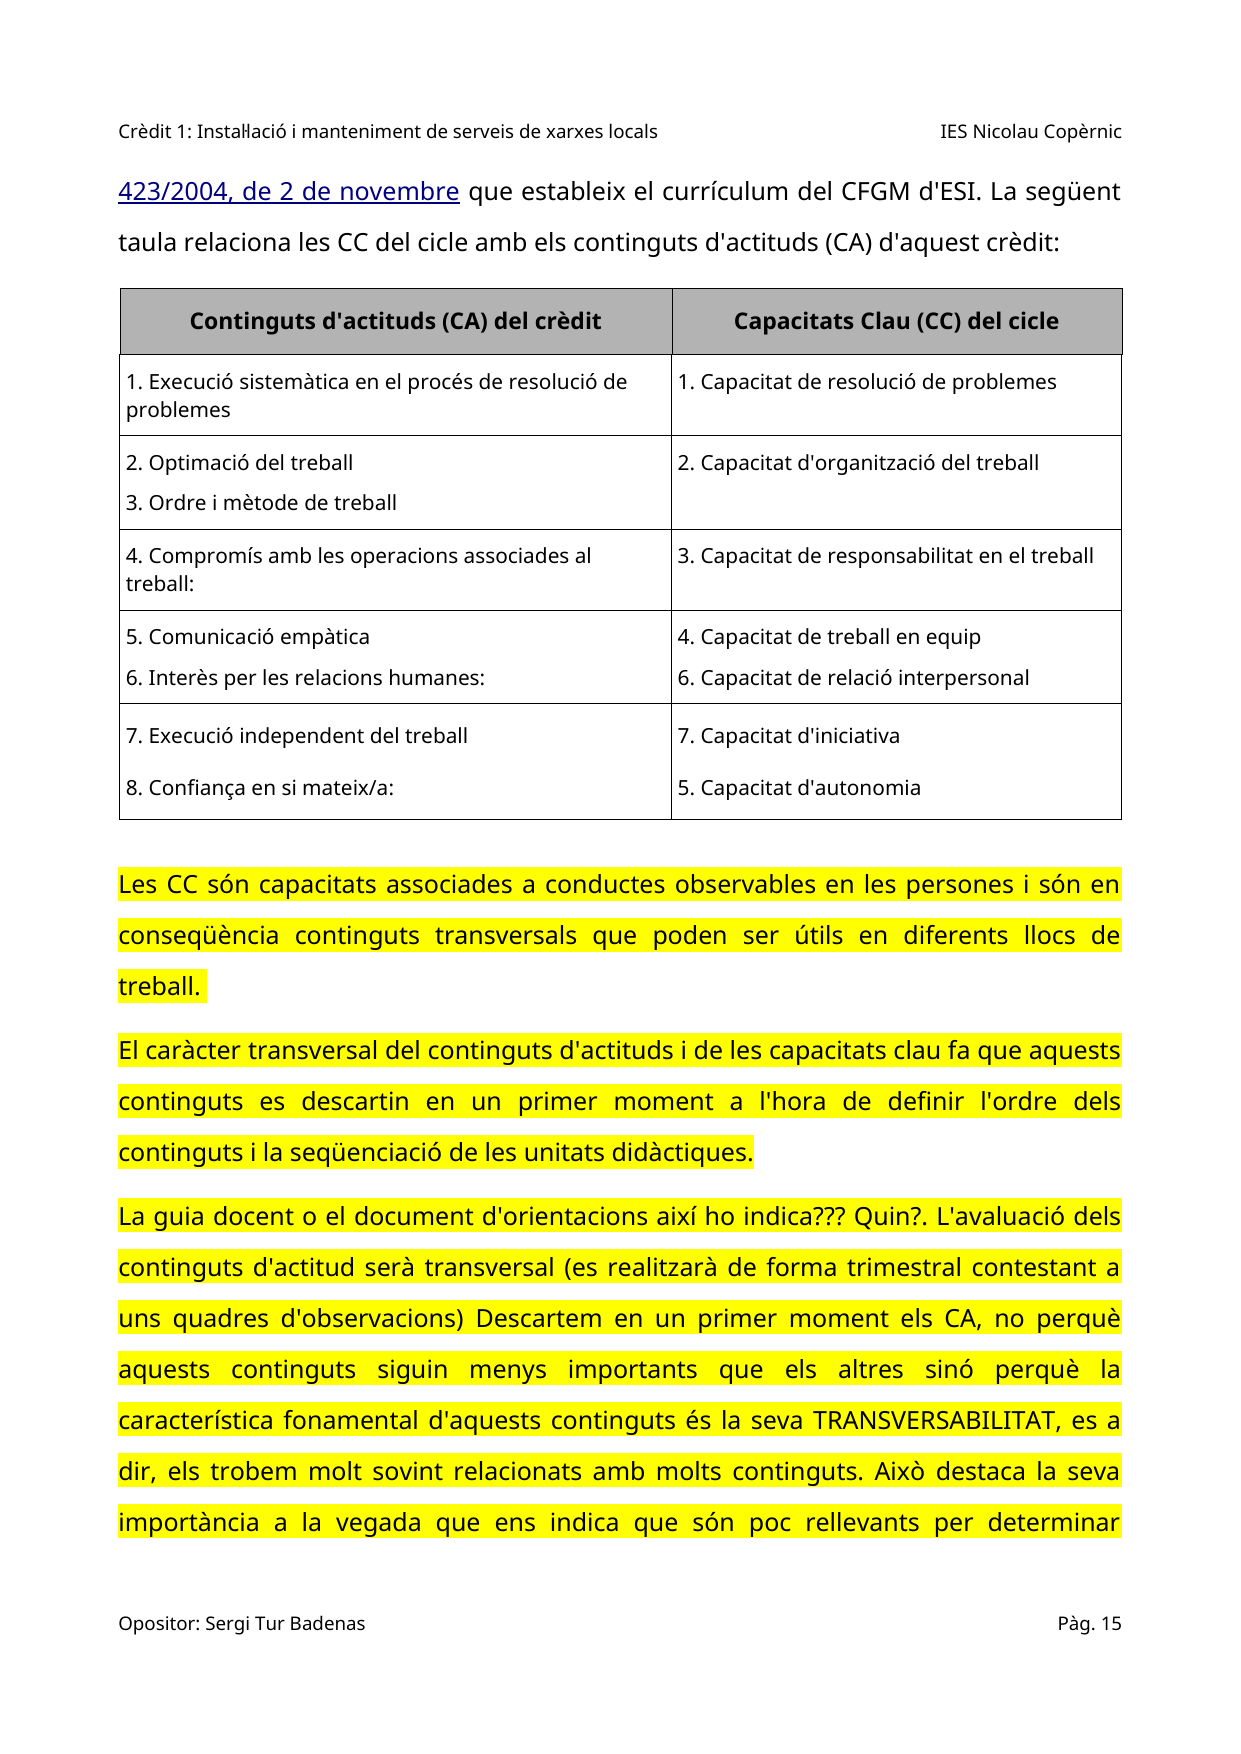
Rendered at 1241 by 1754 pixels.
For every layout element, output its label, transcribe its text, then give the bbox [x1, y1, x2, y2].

table_cell 3. Capacitat de responsabilitat en el treball [672, 530, 1121, 610]
text 423/2004, de 2 de novembre que estableix el currículum del CFGM d'ESI. La següent taula relaciona les CC del cicle amb els continguts d'actituds (CA) d'aquest crèdit: [118, 173, 1122, 258]
table_header Continguts d'actituds (CA) del crèdit [121, 289, 672, 354]
text La guia docent o el document d'orientacions així ho indica??? Quin?. L'avaluació dels continguts d'actitud serà transversal (es realitzarà de forma trimestral contestant a uns quadres d'observacions) Descartem en un primer moment els CA, no perquè aquests continguts siguin menys importants que els altres sinó perquè la característica fonamental d'aquests continguts és la seva TRANSVERSABILITAT, es a dir, els trobem molt sovint relacionats amb molts continguts. Això destaca la seva importància a la vegada que ens indica que són poc rellevants per determinar [118, 1198, 1122, 1538]
table_cell 2. Capacitat d'organització del treball [672, 436, 1121, 528]
table_cell 4. Compromís amb les operacions associades al treball: [120, 530, 671, 610]
table_cell 1. Capacitat de resolució de problemes [672, 355, 1121, 435]
table_cell 7. Capacitat d'iniciativa 5. Capacitat d'autonomia [672, 704, 1121, 819]
table_cell 5. Comunicació empàtica 6. Interès per les relacions humanes: [120, 611, 671, 703]
table_cell 4. Capacitat de treball en equip 6. Capacitat de relació interpersonal [672, 611, 1121, 703]
table_cell 7. Execució independent del treball 8. Confiança en si mateix/a: [120, 704, 671, 819]
table_cell 2. Optimació del treball 3. Ordre i mètode de treball [120, 436, 671, 528]
text Les CC són capacitats associades a conductes observables en les persones i són en conseqüència continguts transversals que poden ser útils en diferents llocs de treball. [118, 867, 1122, 1003]
text El caràcter transversal del continguts d'actituds i de les capacitats clau fa que aquests continguts es descartin en un primer moment a l'hora de definir l'ordre dels continguts i la seqüenciació de les unitats didàctiques. [118, 1032, 1122, 1169]
table_header Capacitats Clau (CC) del cicle [673, 289, 1122, 354]
table_cell 1. Execució sistemàtica en el procés de resolució de problemes [120, 355, 671, 435]
